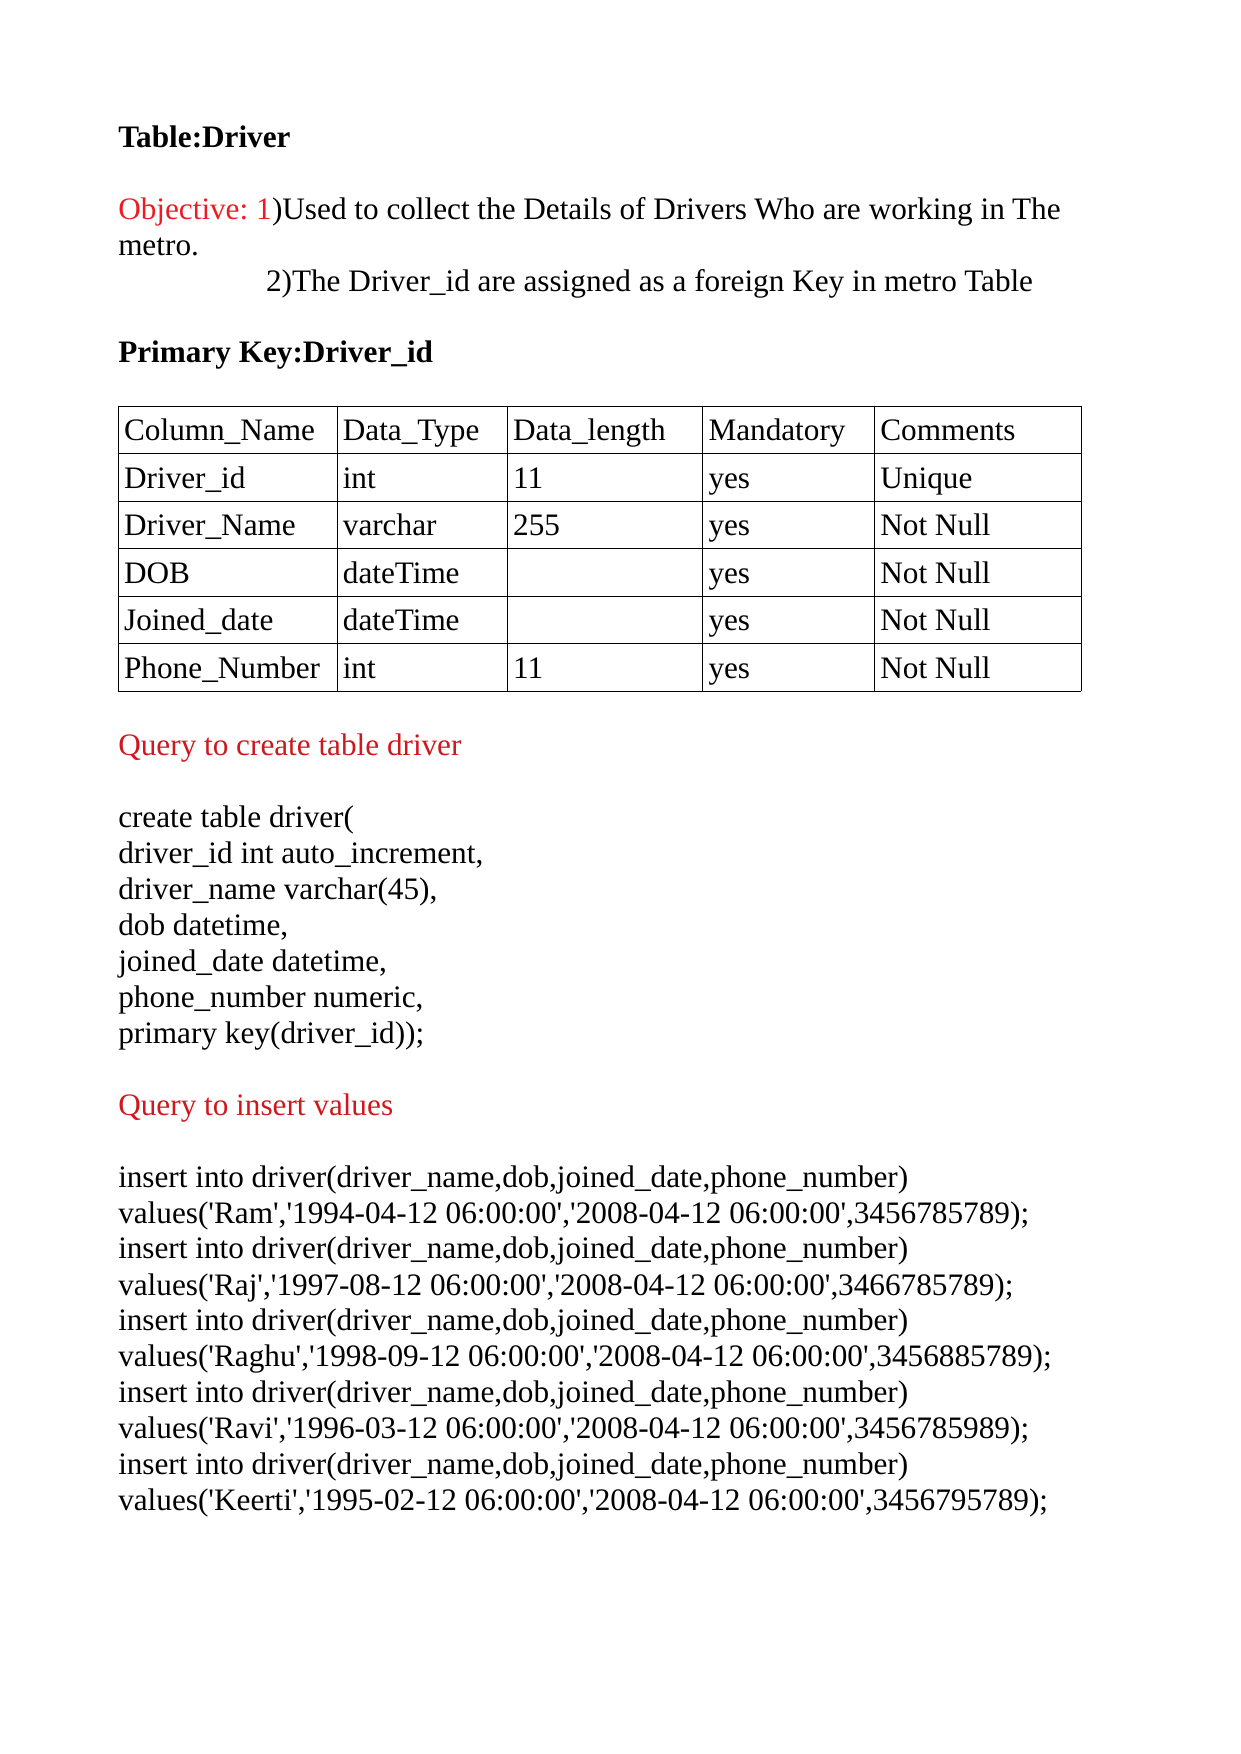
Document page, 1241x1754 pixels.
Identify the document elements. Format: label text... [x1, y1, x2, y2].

table_cell 11 [508, 454, 702, 501]
table_cell yes [703, 502, 874, 548]
table_header Data_length [508, 407, 702, 453]
text driver_id int auto_increment, [118, 834, 1122, 870]
text joined_date datetime, [118, 942, 1122, 978]
table_cell Not Null [875, 644, 1081, 691]
table_cell Joined_date [119, 597, 337, 643]
table_cell [508, 549, 702, 596]
table_cell int [338, 644, 507, 691]
table_cell DOB [119, 549, 337, 596]
table_cell Not Null [875, 502, 1081, 548]
text Table:Driver [118, 118, 1122, 154]
text 2)The Driver_id are assigned as a foreign Key in metro Table [118, 262, 1122, 298]
table_header Data_Type [338, 407, 507, 453]
table_cell Unique [875, 454, 1081, 501]
table_cell [508, 597, 702, 643]
table_header Column_Name [119, 407, 337, 453]
text primary key(driver_id)); [118, 1014, 1122, 1050]
table_cell 255 [508, 502, 702, 548]
text Primary Key:Driver_id [118, 334, 1122, 370]
text insert into driver(driver_name,dob,joined_date,phone_number) values('Keerti','1995-02-12 06:00:00','2008-04-12 06:00:00',3456795789); [118, 1445, 1122, 1517]
text Query to insert values [118, 1086, 1122, 1122]
table_cell dateTime [338, 549, 507, 596]
table_cell yes [703, 454, 874, 501]
table_cell yes [703, 549, 874, 596]
table_cell Driver_Name [119, 502, 337, 548]
text Query to create table driver [118, 727, 1122, 763]
table_cell Phone_Number [119, 644, 337, 691]
text insert into driver(driver_name,dob,joined_date,phone_number) values('Raj','1997-08-12 06:00:00','2008-04-12 06:00:00',3466785789); [118, 1230, 1122, 1302]
table_cell yes [703, 644, 874, 691]
table_cell Not Null [875, 597, 1081, 643]
table_cell dateTime [338, 597, 507, 643]
text insert into driver(driver_name,dob,joined_date,phone_number) values('Ravi','1996-03-12 06:00:00','2008-04-12 06:00:00',3456785989); [118, 1373, 1122, 1445]
table_header Mandatory [703, 407, 874, 453]
text Objective: 1)Used to collect the Details of Drivers Who are working in The metro. [118, 190, 1122, 262]
table_cell Driver_id [119, 454, 337, 501]
text insert into driver(driver_name,dob,joined_date,phone_number) values('Raghu','1998-09-12 06:00:00','2008-04-12 06:00:00',3456885789); [118, 1302, 1122, 1373]
text driver_name varchar(45), [118, 870, 1122, 906]
text insert into driver(driver_name,dob,joined_date,phone_number) values('Ram','1994-04-12 06:00:00','2008-04-12 06:00:00',3456785789); [118, 1158, 1122, 1230]
text phone_number numeric, [118, 978, 1122, 1014]
table_cell 11 [508, 644, 702, 691]
table_cell varchar [338, 502, 507, 548]
text dob datetime, [118, 906, 1122, 942]
table_cell yes [703, 597, 874, 643]
table_cell Not Null [875, 549, 1081, 596]
text create table driver( [118, 798, 1122, 834]
table_cell int [338, 454, 507, 501]
table_header Comments [875, 407, 1081, 453]
